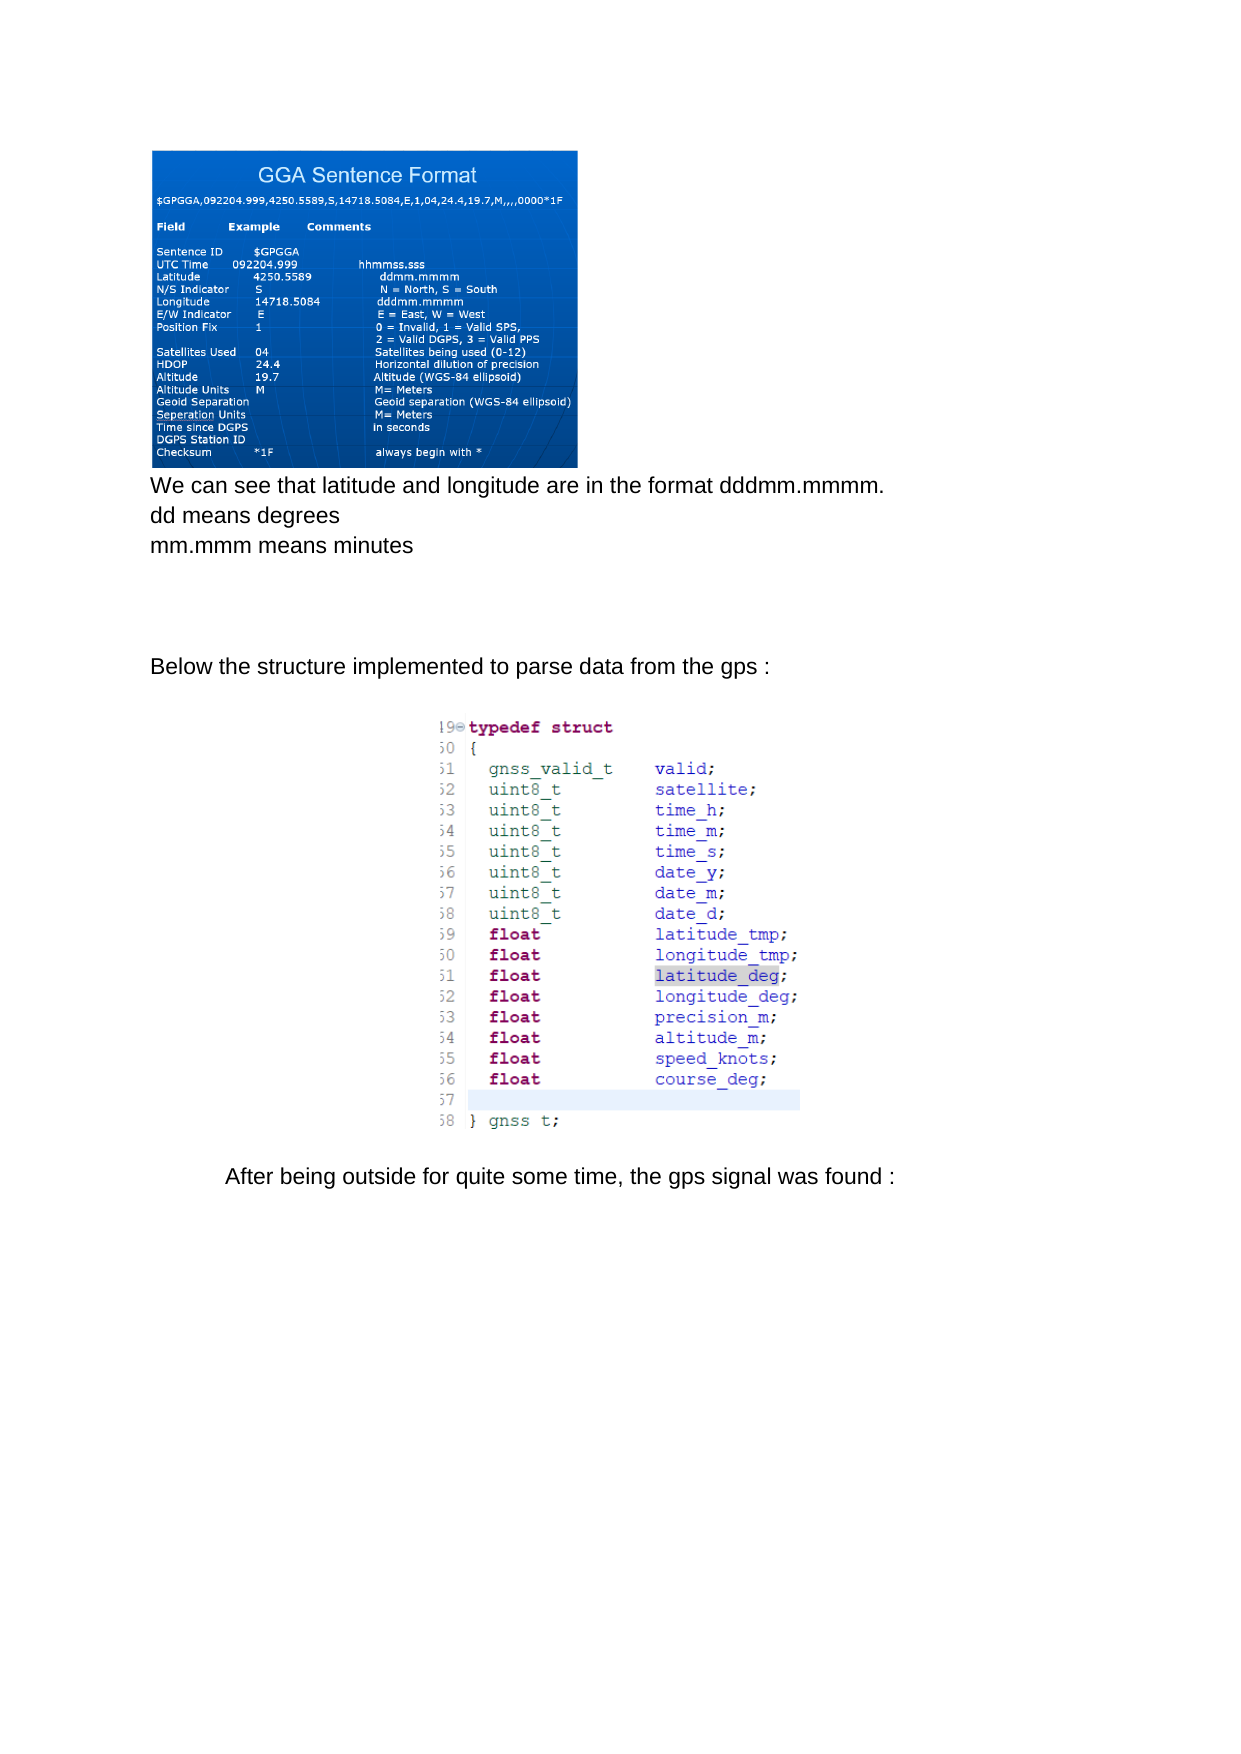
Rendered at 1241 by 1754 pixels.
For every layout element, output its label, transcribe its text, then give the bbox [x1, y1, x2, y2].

text After being outside for quite some time, the gps signal was found : [225, 1163, 1090, 1189]
text We can see that latitude and longitude are in the format dddmm.mmmm. [150, 472, 1090, 498]
picture [150, 150, 578, 468]
text mm.mmm means minutes [150, 532, 1090, 558]
text Below the structure implemented to parse data from the gps : [150, 653, 1090, 679]
picture [440, 713, 800, 1129]
text dd means degrees [150, 502, 1090, 528]
